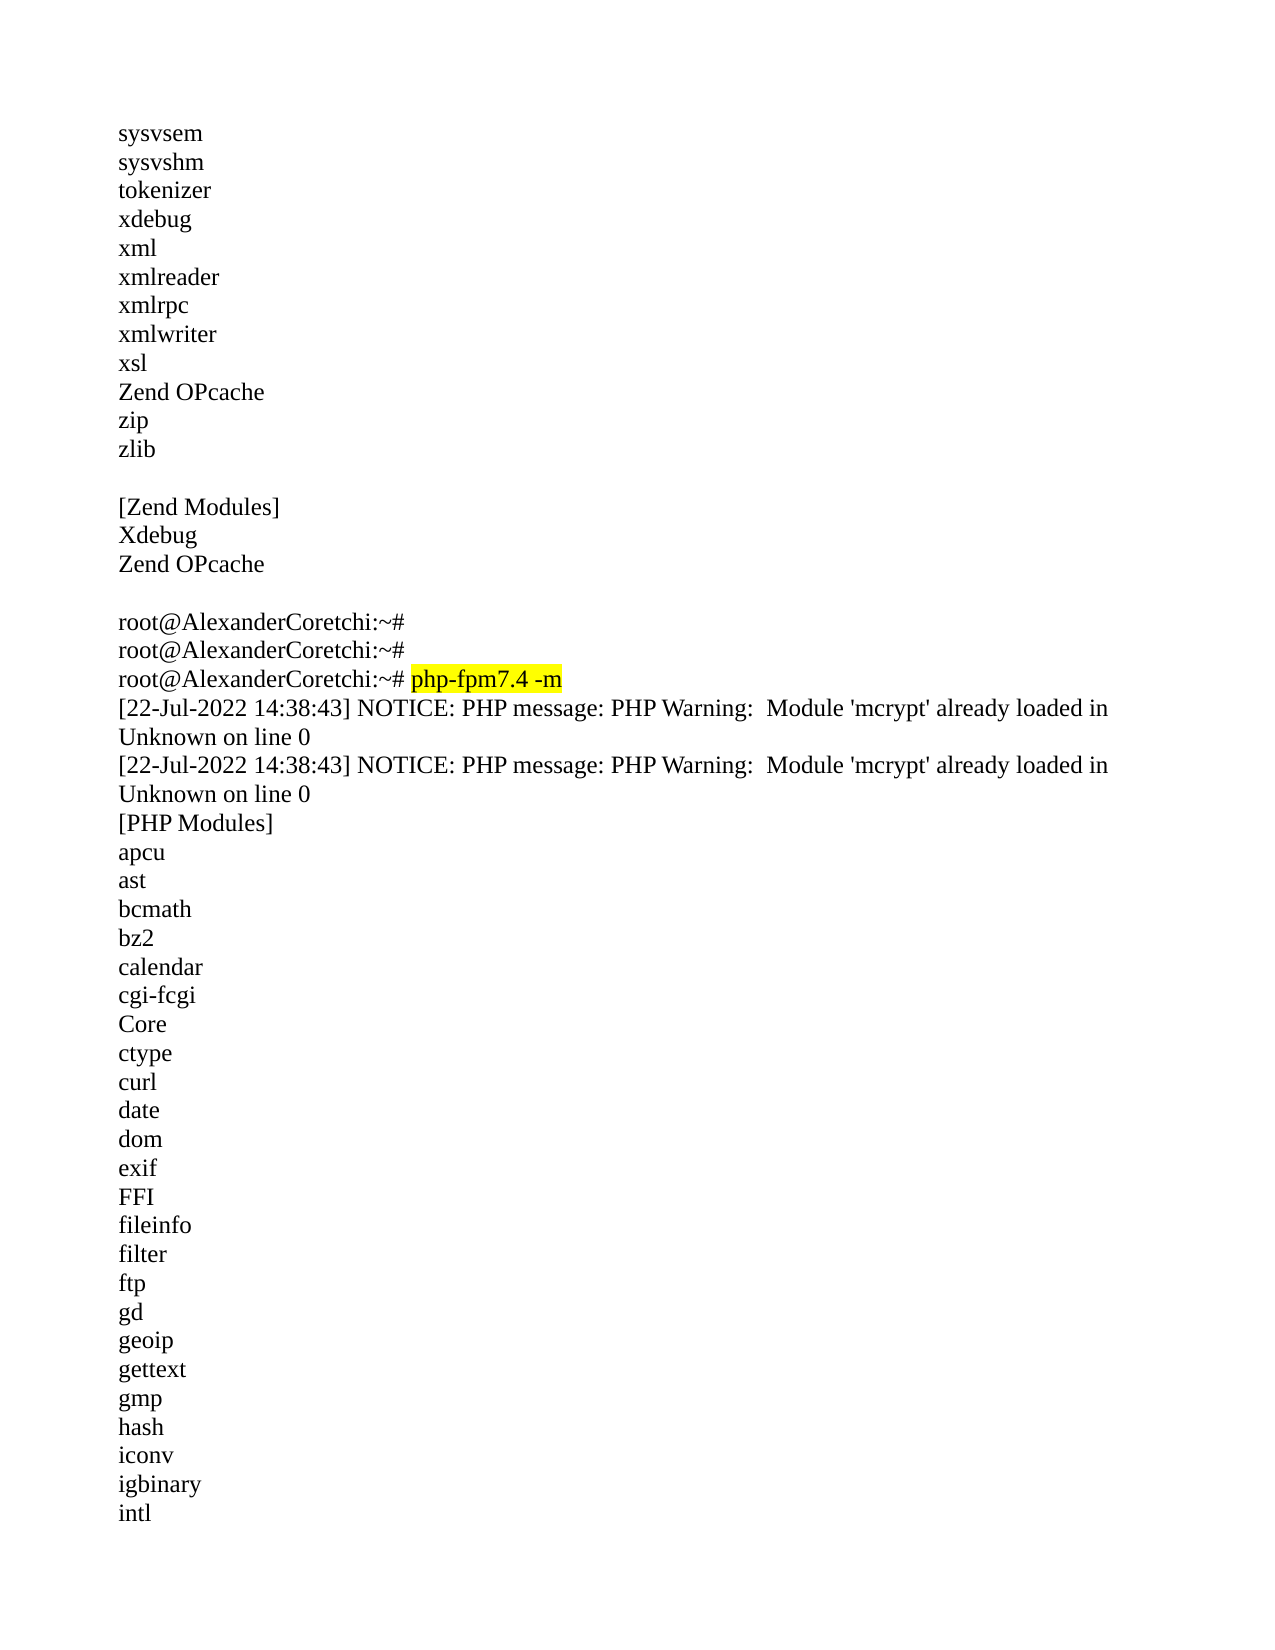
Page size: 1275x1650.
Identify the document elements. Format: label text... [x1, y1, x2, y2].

text [Zend Modules] [118, 492, 1157, 521]
text dom [118, 1124, 1157, 1153]
text tokenizer [118, 176, 1157, 204]
text ctype [118, 1038, 1157, 1067]
text gd [118, 1297, 1157, 1326]
text Core [118, 1009, 1157, 1038]
text calendar [118, 952, 1157, 981]
text zlib [118, 434, 1157, 463]
text ast [118, 866, 1157, 894]
text igbinary [118, 1469, 1157, 1498]
text xmlreader [118, 262, 1157, 291]
text Zend OPcache [118, 377, 1157, 406]
text ftp [118, 1268, 1157, 1297]
text cgi-fcgi [118, 981, 1157, 1009]
text root@AlexanderCoretchi:~# php-fpm7.4 -m [118, 664, 1157, 693]
text hash [118, 1412, 1157, 1441]
text bcmath [118, 894, 1157, 923]
text xsl [118, 348, 1157, 377]
text [22-Jul-2022 14:38:43] NOTICE: PHP message: PHP Warning: Module 'mcrypt' already loaded in Unknown on line 0 [118, 751, 1157, 808]
text zip [118, 406, 1157, 434]
text exif [118, 1153, 1157, 1182]
text sysvsem [118, 118, 1157, 147]
text iconv [118, 1441, 1157, 1469]
text gettext [118, 1354, 1157, 1383]
text Xdebug [118, 521, 1157, 549]
text root@AlexanderCoretchi:~# [118, 607, 1157, 636]
text apcu [118, 837, 1157, 866]
text date [118, 1096, 1157, 1124]
text xml [118, 233, 1157, 262]
text Zend OPcache [118, 549, 1157, 578]
text intl [118, 1498, 1157, 1527]
text xdebug [118, 204, 1157, 233]
text gmp [118, 1383, 1157, 1412]
text [22-Jul-2022 14:38:43] NOTICE: PHP message: PHP Warning: Module 'mcrypt' already loaded in Unknown on line 0 [118, 693, 1157, 751]
text [PHP Modules] [118, 808, 1157, 837]
text fileinfo [118, 1211, 1157, 1239]
text sysvshm [118, 147, 1157, 176]
text bz2 [118, 923, 1157, 952]
text xmlwriter [118, 319, 1157, 348]
text xmlrpc [118, 291, 1157, 319]
text curl [118, 1067, 1157, 1096]
text filter [118, 1239, 1157, 1268]
text geoip [118, 1326, 1157, 1354]
text root@AlexanderCoretchi:~# [118, 636, 1157, 664]
text FFI [118, 1182, 1157, 1211]
